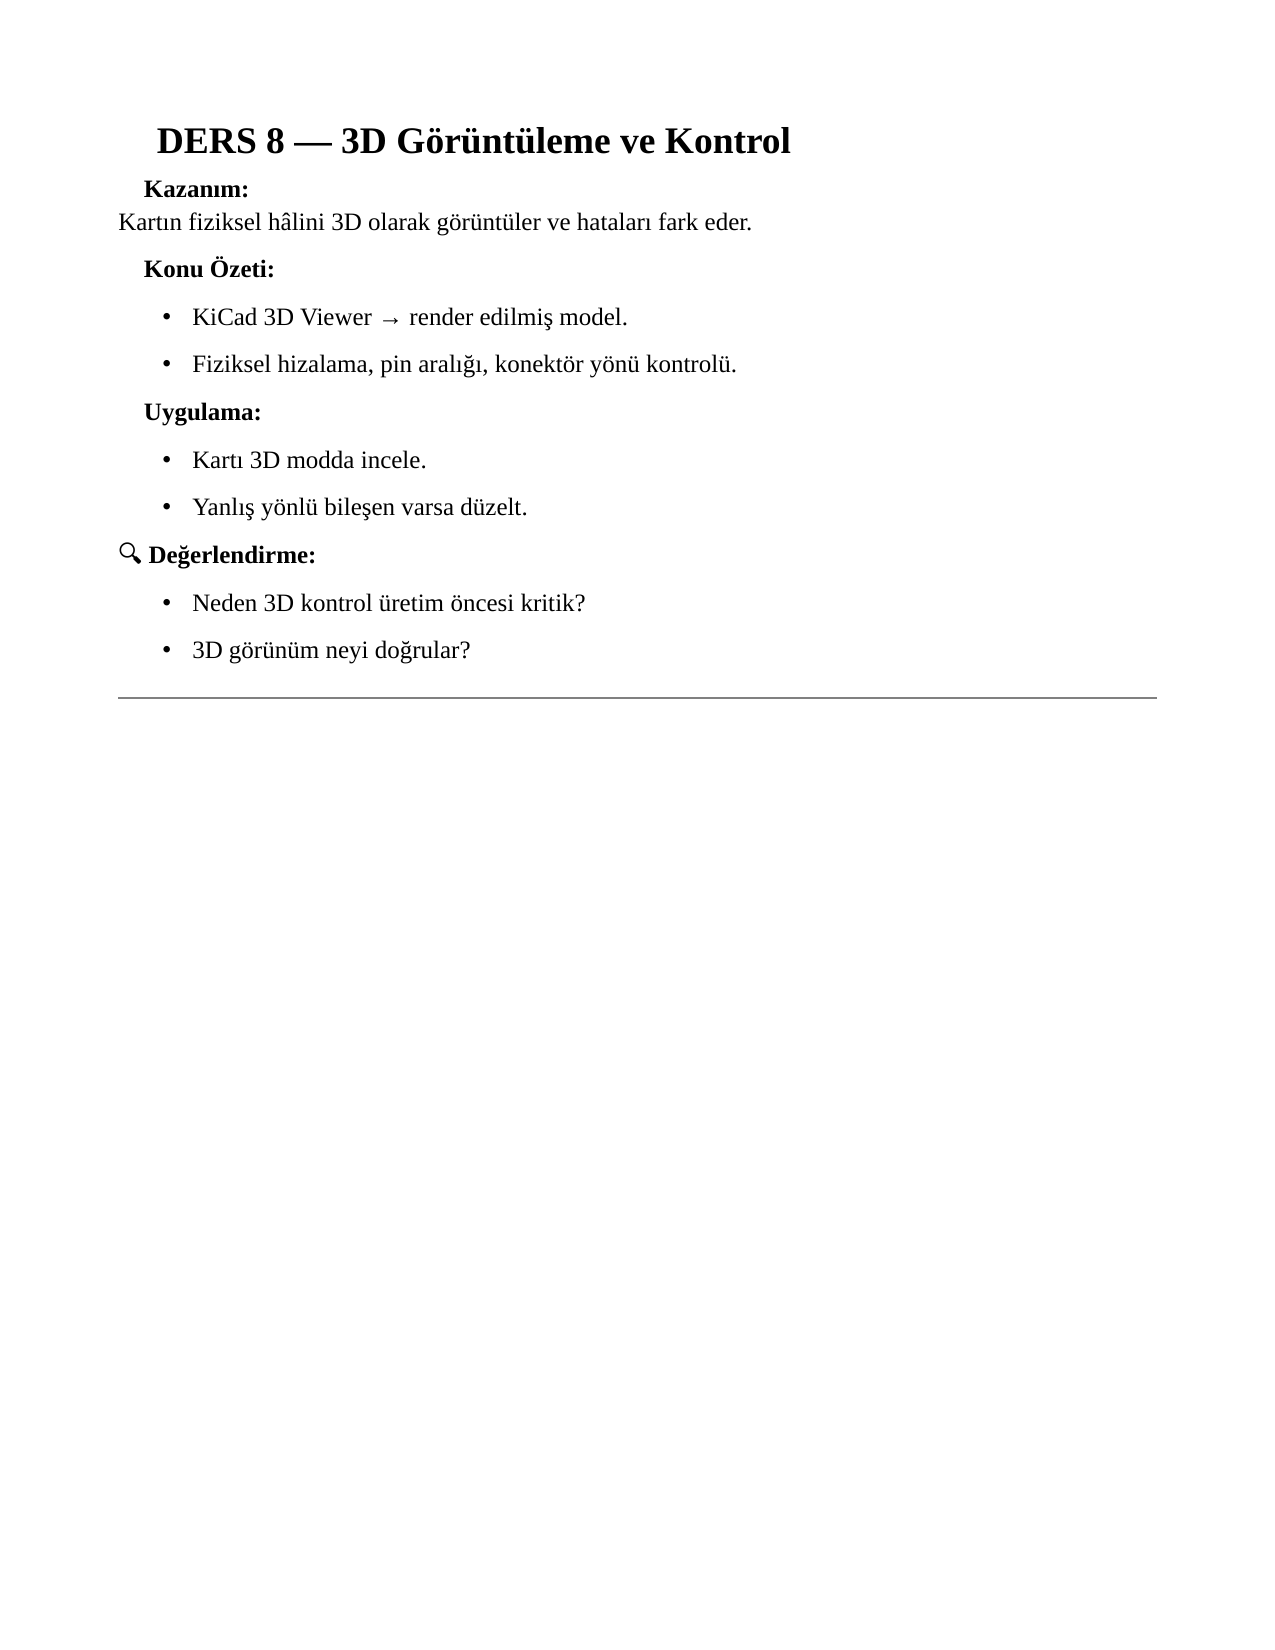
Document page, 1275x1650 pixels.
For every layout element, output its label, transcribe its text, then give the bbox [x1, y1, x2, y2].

list Yanlış yönlü bileşen varsa düzelt. [162, 492, 1157, 521]
text 🧠 Konu Özeti: [118, 254, 1157, 283]
list Kartı 3D modda incele. [162, 445, 1157, 473]
list 3D görünüm neyi doğrular? [162, 635, 1157, 664]
text 🔍 Değerlendirme: [118, 540, 1157, 569]
list Fiziksel hizalama, pin aralığı, konektör yönü kontrolü. [162, 349, 1157, 378]
text 🎯 Kazanım: Kartın fiziksel hâlini 3D olarak görüntüler ve hataları fark eder. [118, 174, 1157, 236]
list Neden 3D kontrol üretim öncesi kritik? [162, 588, 1157, 616]
subtitle 📘 DERS 8 — 3D Görüntüleme ve Kontrol [118, 118, 1157, 161]
list KiCad 3D Viewer → render edilmiş model. [162, 302, 1157, 331]
text 🧩 Uygulama: [118, 397, 1157, 426]
